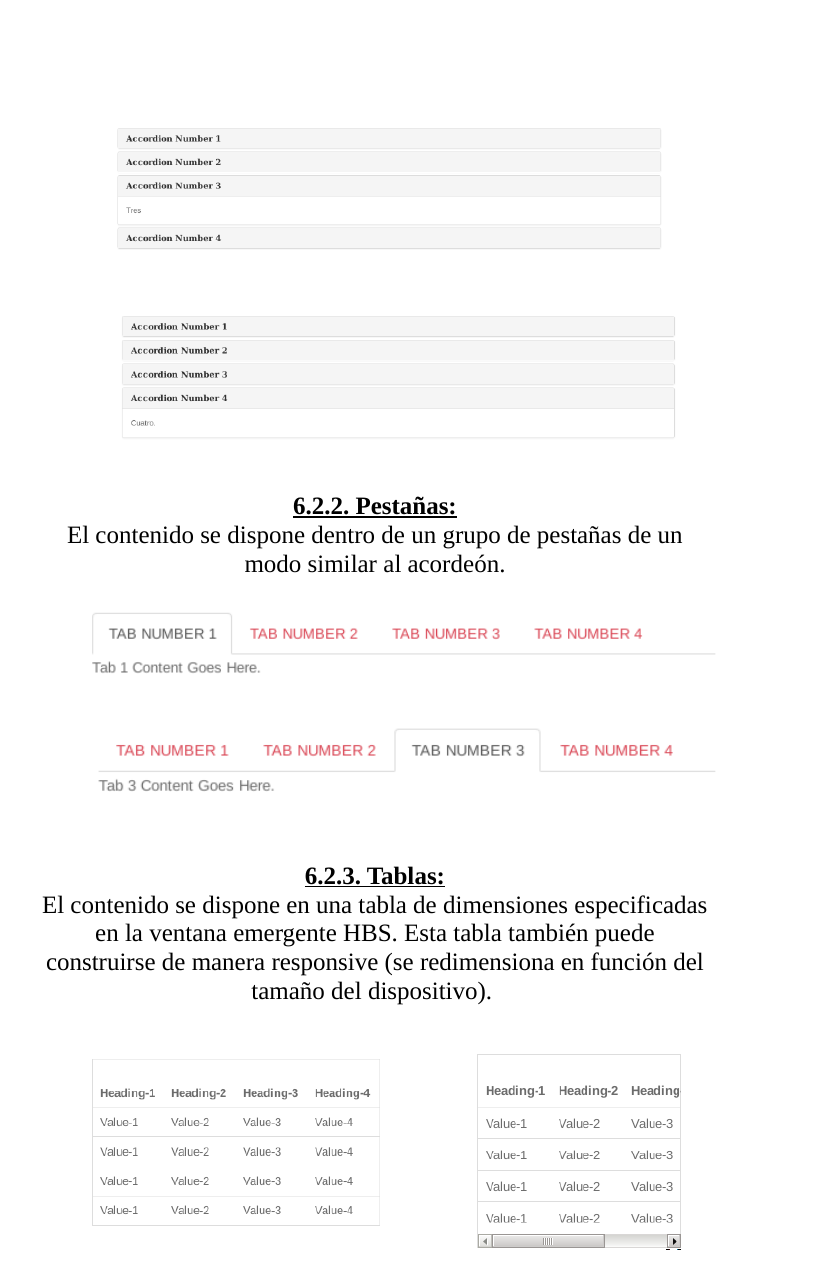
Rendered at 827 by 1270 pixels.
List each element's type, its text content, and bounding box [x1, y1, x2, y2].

picture [72, 596, 716, 861]
text 6.2.2. Pestañas: [41, 491, 709, 520]
picture [117, 309, 684, 448]
picture [82, 1043, 395, 1253]
picture [113, 123, 668, 255]
picture [468, 1039, 700, 1269]
text 6.2.3. Tablas: [41, 592, 709, 890]
text El contenido se dispone dentro de un grupo de pestañas de un modo similar al acordeón. [41, 520, 709, 577]
text El contenido se dispone en una tabla de dimensiones especificadas en la ventana emergente HBS. Esta tabla también puede construirse de manera responsive (se redimensiona en función del tamaño del dispositivo). [41, 890, 709, 1005]
